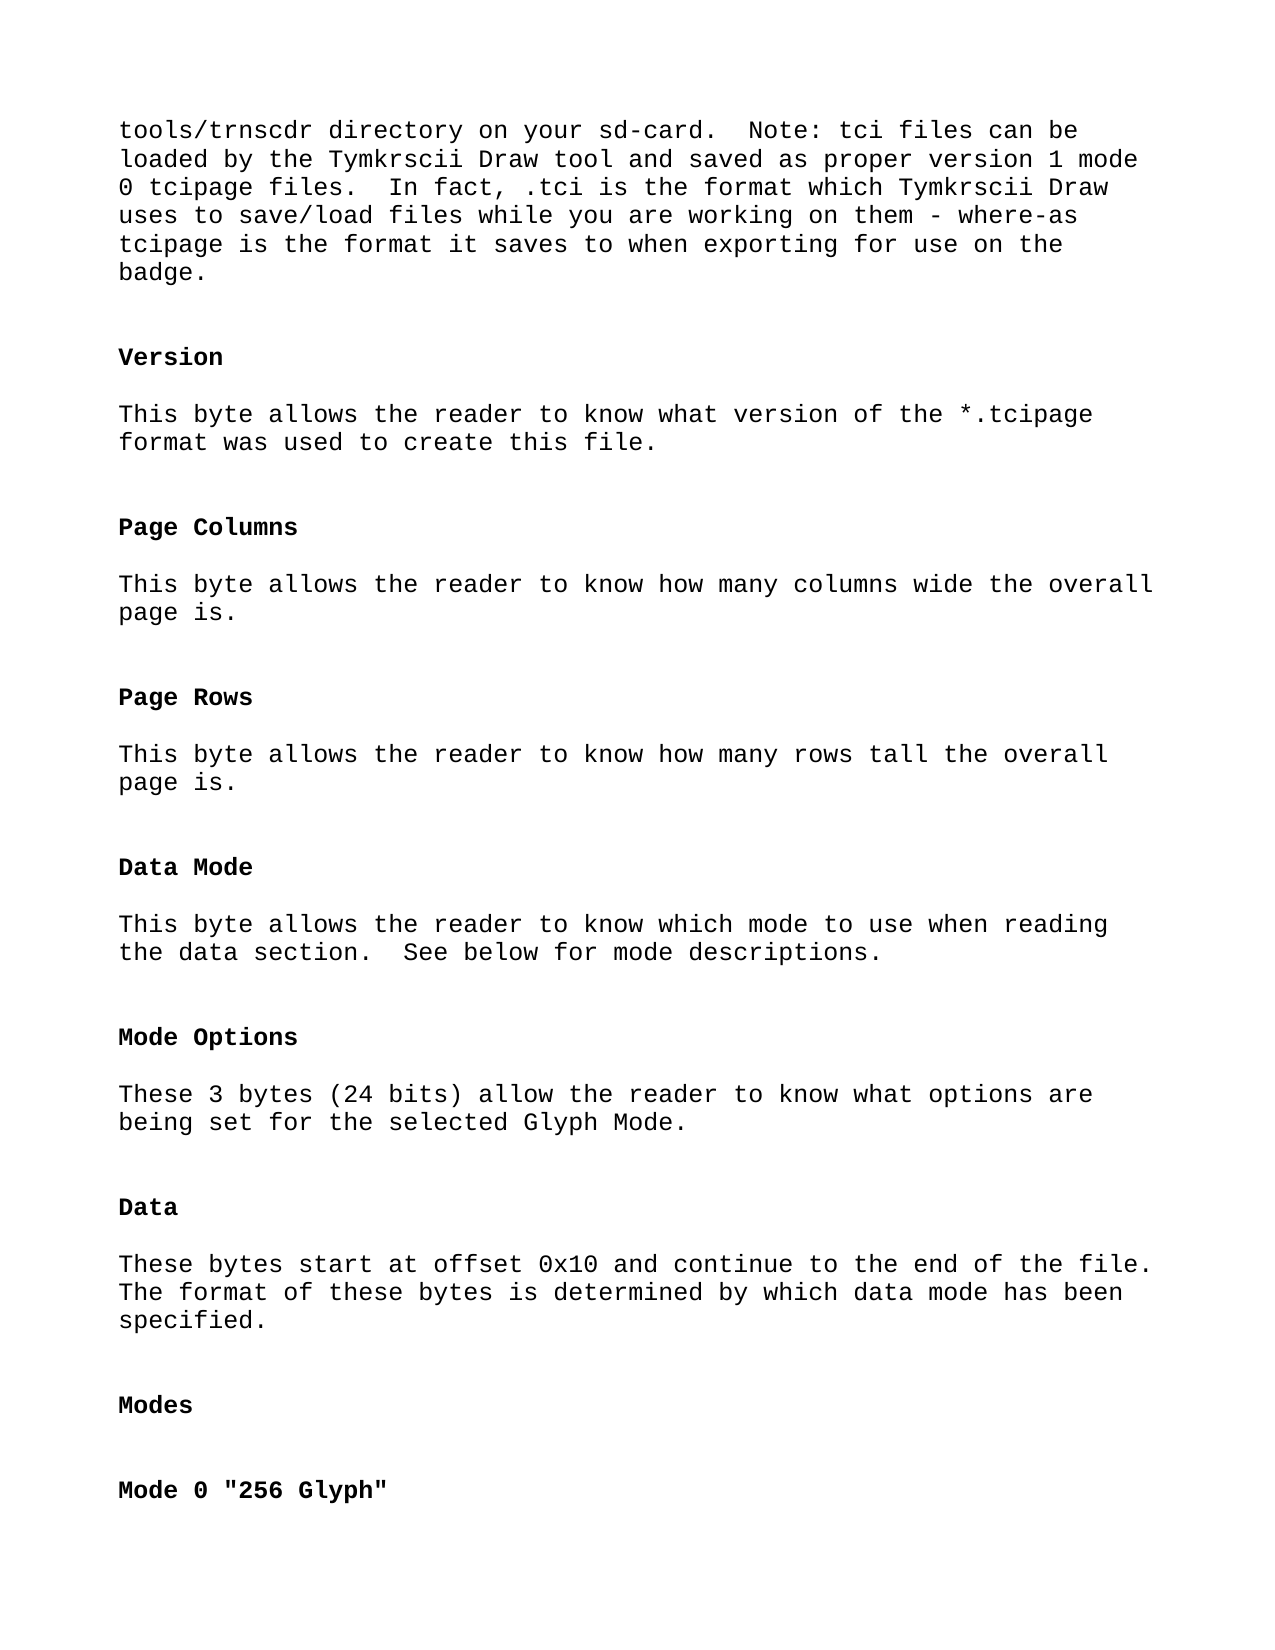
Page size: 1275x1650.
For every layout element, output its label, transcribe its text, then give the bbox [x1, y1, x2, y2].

text Data [118, 1195, 1157, 1223]
text This byte allows the reader to know which mode to use when reading the data section. See below for mode descriptions. [118, 911, 1157, 968]
text Page Rows [118, 685, 1157, 713]
text Mode 0 "256 Glyph" [118, 1478, 1157, 1506]
text This byte allows the reader to know how many columns wide the overall page is. [118, 571, 1157, 628]
text This byte allows the reader to know what version of the *.tcipage format was used to create this file. [118, 401, 1157, 458]
text tools/trnscdr directory on your sd-card. Note: tci files can be loaded by the Tymkrscii Draw tool and saved as proper version 1 mode 0 tcipage files. In fact, .tci is the format which Tymkrscii Draw uses to save/load files while you are working on them - where-as tcipage is the format it saves to when exporting for use on the badge. [118, 118, 1157, 288]
text This byte allows the reader to know how many rows tall the overall page is. [118, 741, 1157, 798]
text Mode Options [118, 1025, 1157, 1053]
text Page Columns [118, 515, 1157, 543]
text Modes [118, 1393, 1157, 1421]
text These bytes start at offset 0x10 and continue to the end of the file. The format of these bytes is determined by which data mode has been specified. [118, 1251, 1157, 1336]
text Data Mode [118, 855, 1157, 883]
text These 3 bytes (24 bits) allow the reader to know what options are being set for the selected Glyph Mode. [118, 1081, 1157, 1138]
text Version [118, 345, 1157, 373]
